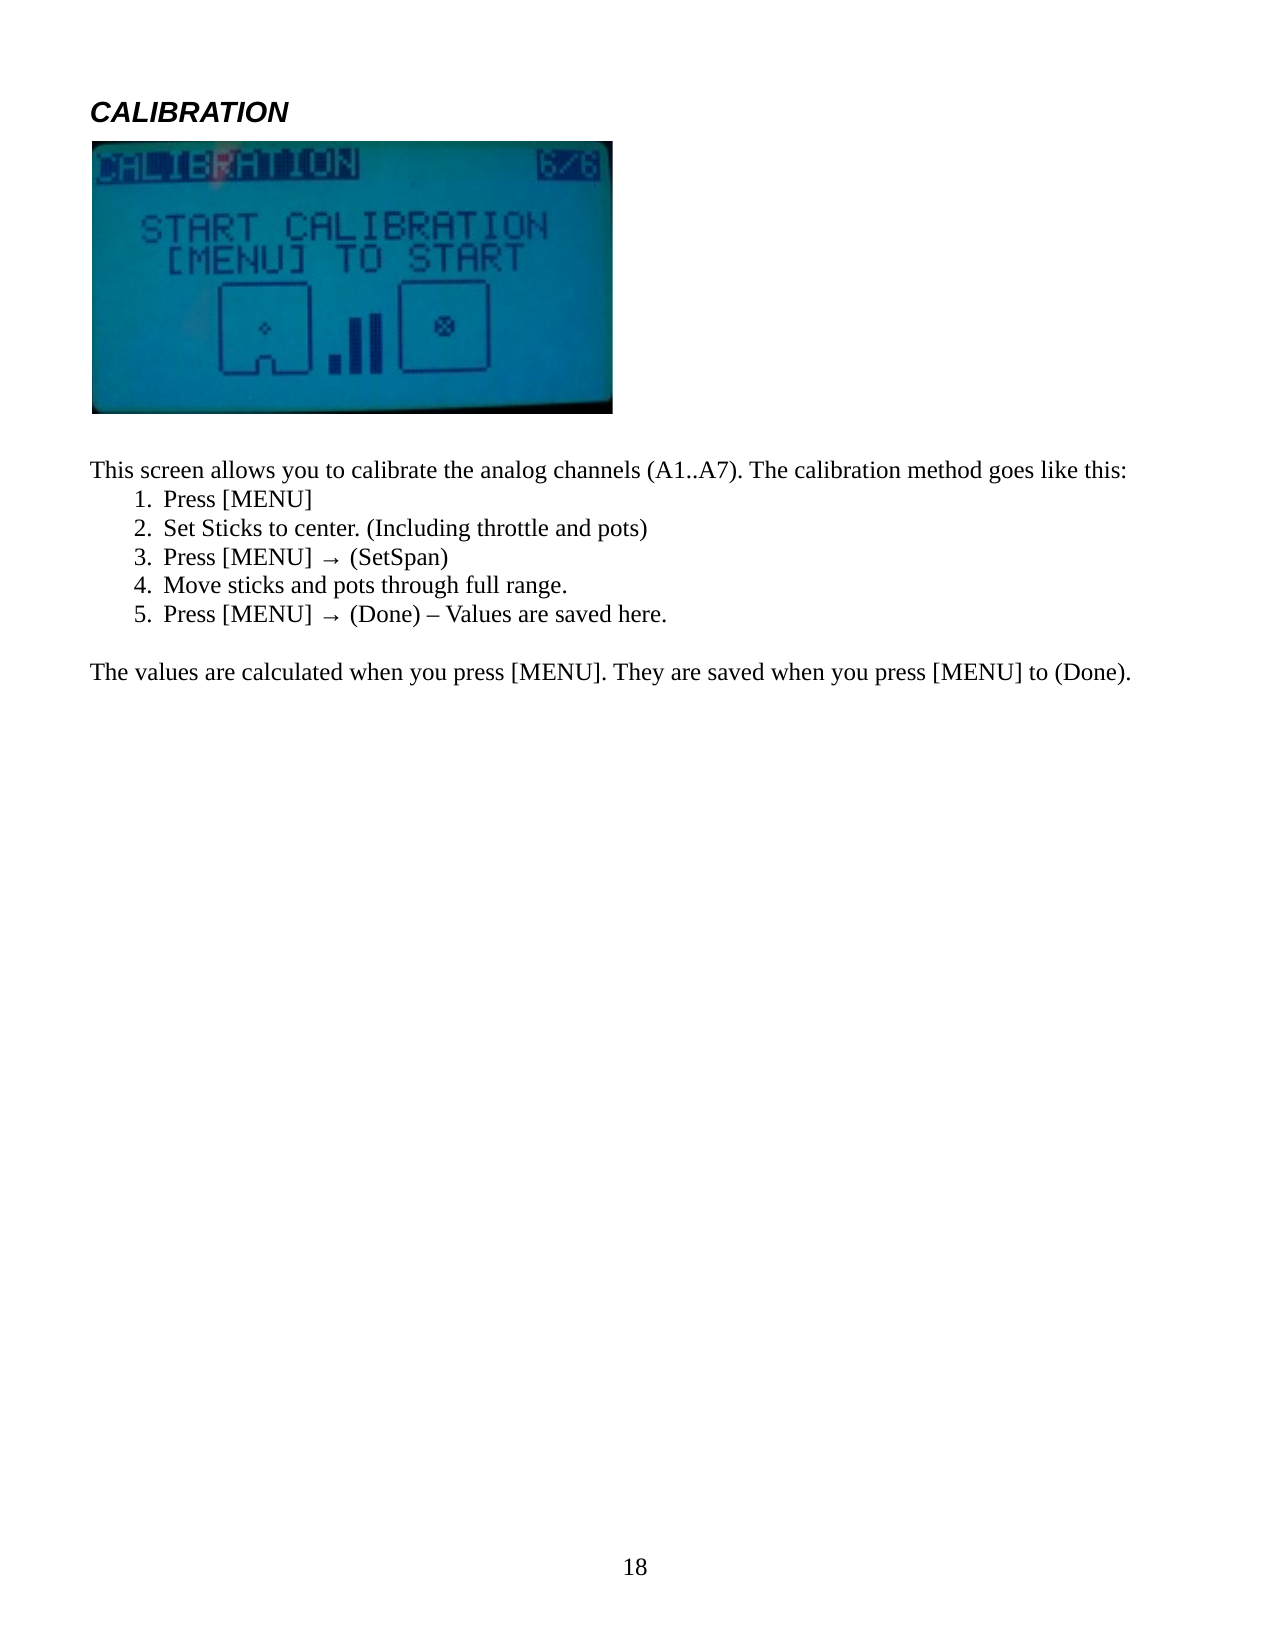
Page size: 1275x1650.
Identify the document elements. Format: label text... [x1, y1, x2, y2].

list Press [MENU] → (SetSpan) [134, 542, 1180, 570]
picture [92, 141, 613, 414]
list Set Sticks to center. (Including throttle and pots) [134, 513, 1180, 542]
text The values are calculated when you press [MENU]. They are saved when you press [MENU] to (Done). [89, 628, 1180, 685]
list Move sticks and pots through full range. [134, 570, 1180, 599]
list Press [MENU] → (Done) – Values are saved here. [134, 599, 1180, 628]
text This screen allows you to calibrate the analog channels (A1..A7). The calibration method goes like this: [89, 455, 1180, 484]
list Press [MENU] [134, 484, 1180, 513]
subtitle CALIBRATION [89, 95, 1180, 128]
